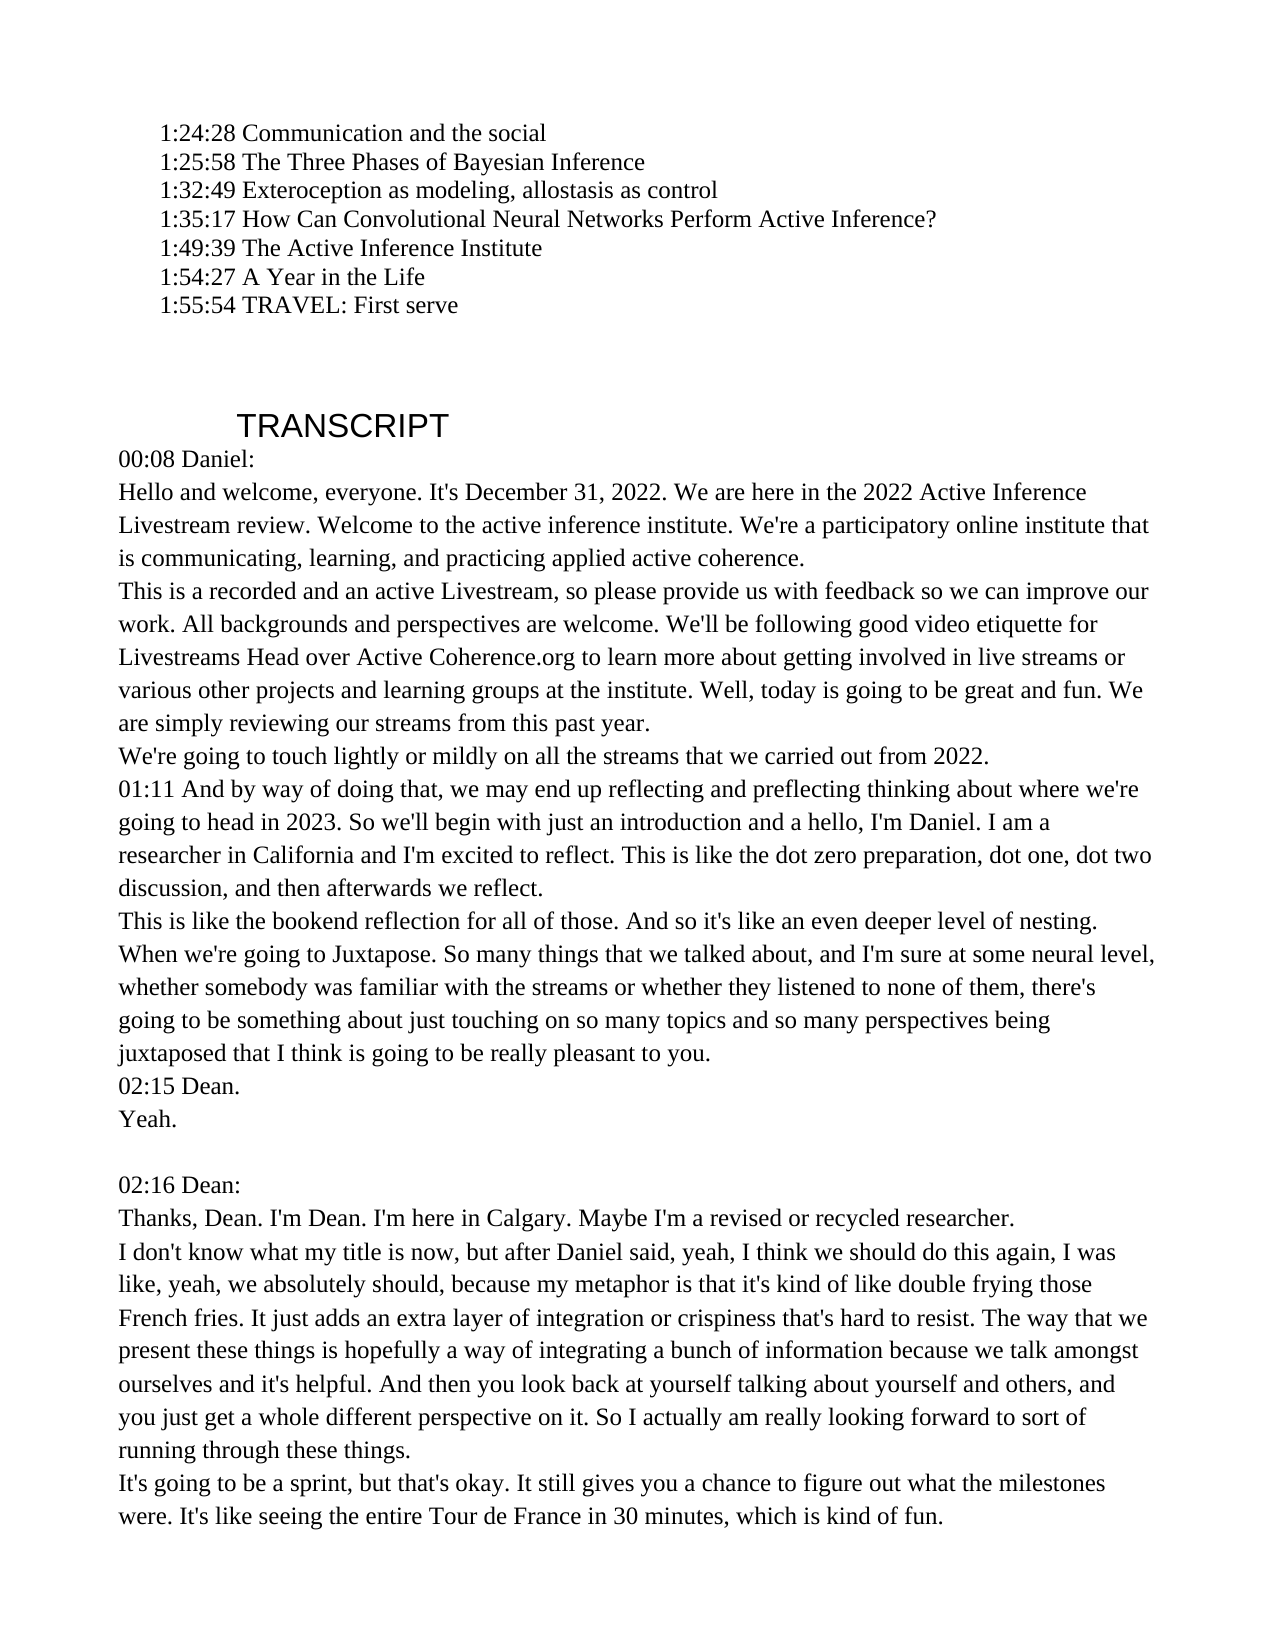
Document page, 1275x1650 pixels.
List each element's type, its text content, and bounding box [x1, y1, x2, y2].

table_cell The Active Inference Institute [239, 233, 993, 262]
text We're going to touch lightly or mildly on all the streams that we carried out from 2022. [118, 741, 1157, 770]
table_cell TRAVEL: First serve [239, 291, 993, 319]
text 02:16 Dean: [118, 1171, 1157, 1199]
table_cell 1:32:49 [112, 176, 239, 204]
table_cell 1:25:58 [112, 147, 239, 176]
text Hello and welcome, everyone. It's December 31, 2022. We are here in the 2022 Active Inference Livestream review. Welcome to the active inference institute. We're a participatory online institute that is communicating, learning, and practicing applied active coherence. [118, 477, 1157, 572]
text 02:15 Dean. [118, 1071, 1157, 1100]
table_cell Exteroception as modeling, allostasis as control [239, 176, 993, 204]
text This is like the bookend reflection for all of those. And so it's like an even deeper level of nesting. When we're going to Juxtapose. So many things that we talked about, and I'm sure at some neural level, whether somebody was familiar with the streams or whether they listened to none of them, there's going to be something about just touching on so many topics and so many perspectives being juxtaposed that I think is going to be really pleasant to you. [118, 906, 1157, 1067]
text Thanks, Dean. I'm Dean. I'm here in Calgary. Maybe I'm a revised or recycled researcher. [118, 1203, 1157, 1232]
text It's going to be a sprint, but that's okay. It still gives you a chance to figure out what the milestones were. It's like seeing the entire Tour de France in 30 minutes, which is kind of fun. [118, 1468, 1157, 1529]
text I don't know what my title is now, but after Daniel said, yeah, I think we should do this again, I was like, yeah, we absolutely should, because my metaphor is that it's kind of like double frying those French fries. It just adds an extra layer of integration or crispiness that's hard to resist. The way that we present these things is hopefully a way of integrating a bunch of information because we talk amongst ourselves and it's helpful. And then you look back at yourself talking about yourself and others, and you just get a whole different perspective on it. So I actually am really looking forward to sort of running through these things. [118, 1237, 1157, 1463]
text This is a recorded and an active Livestream, so please provide us with feedback so we can improve our work. All backgrounds and perspectives are welcome. We'll be following good video etiquette for Livestreams Head over Active Coherence.org to learn more about getting involved in live streams or various other projects and learning groups at the institute. Well, today is going to be great and fun. We are simply reviewing our streams from this past year. [118, 576, 1157, 737]
table_cell Communication and the social [239, 118, 993, 147]
text Yeah. [118, 1104, 1157, 1133]
text 01:11 And by way of doing that, we may end up reflecting and preflecting thinking about where we're going to head in 2023. So we'll begin with just an introduction and a hello, I'm Daniel. I am a researcher in California and I'm excited to reflect. This is like the dot zero preparation, dot one, dot two discussion, and then afterwards we reflect. [118, 774, 1157, 902]
text 00:08 Daniel: [118, 444, 1157, 473]
table_cell A Year in the Life [239, 262, 993, 291]
table_cell 1:35:17 [112, 204, 239, 233]
table_cell The Three Phases of Bayesian Inference [239, 147, 993, 176]
table_cell 1:49:39 [112, 233, 239, 262]
subtitle TRANSCRIPT [118, 406, 1157, 444]
table_cell How Can Convolutional Neural Networks Perform Active Inference? [239, 204, 993, 233]
table_cell 1:24:28 [112, 118, 239, 147]
table_cell 1:55:54 [112, 291, 239, 319]
table_cell 1:54:27 [112, 262, 239, 291]
